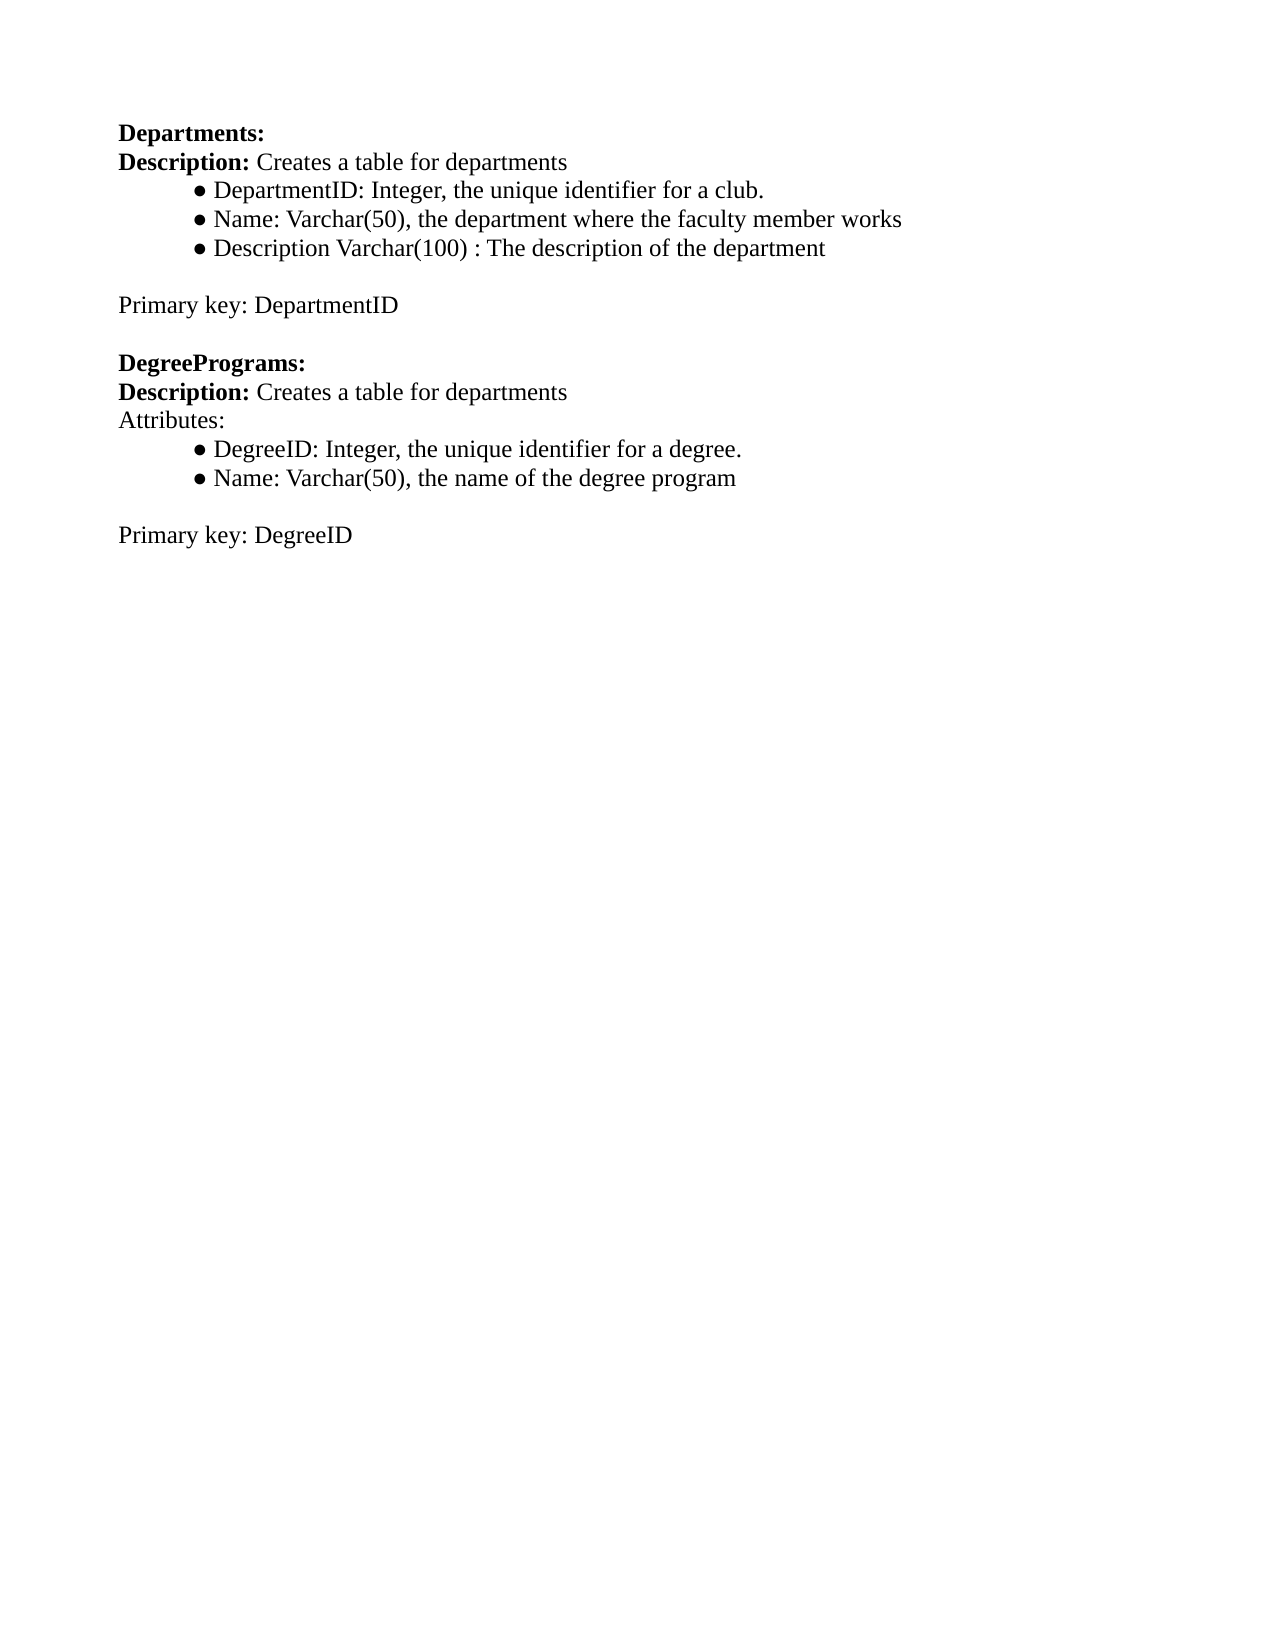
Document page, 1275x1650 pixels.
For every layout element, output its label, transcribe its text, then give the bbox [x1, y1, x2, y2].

text Description: Creates a table for departments [118, 147, 1157, 176]
text Description: Creates a table for departments [118, 377, 1157, 406]
text Primary key: DepartmentID [118, 291, 1157, 319]
text DegreePrograms: [118, 348, 1157, 377]
text ● Name: Varchar(50), the department where the faculty member works [192, 204, 1157, 233]
text ● Description Varchar(100) : The description of the department [192, 233, 1157, 262]
text ● DegreeID: Integer, the unique identifier for a degree. [118, 434, 1157, 463]
text ● DepartmentID: Integer, the unique identifier for a club. [192, 176, 1157, 204]
text Attributes: [118, 406, 1157, 434]
text ● Name: Varchar(50), the name of the degree program [118, 463, 1157, 492]
text Primary key: DegreeID [118, 521, 1157, 549]
text Departments: [118, 118, 1157, 147]
